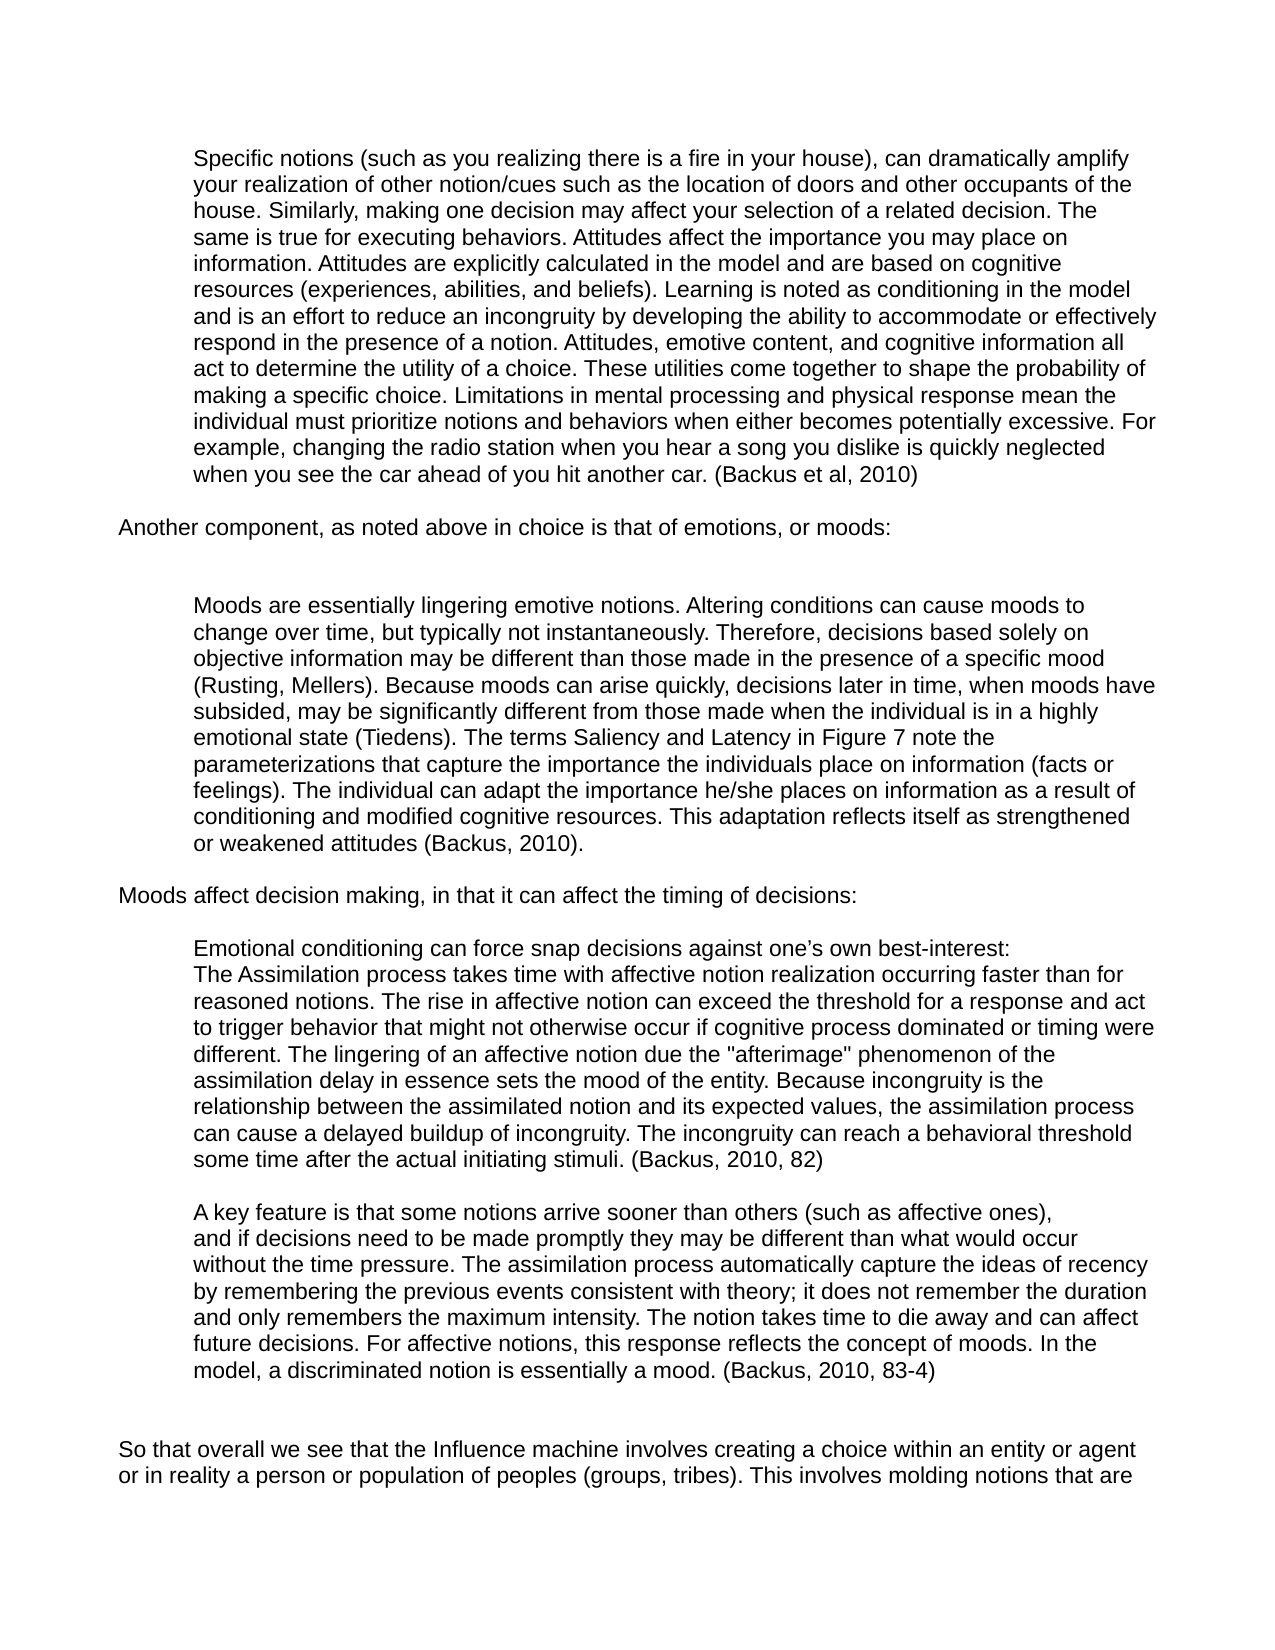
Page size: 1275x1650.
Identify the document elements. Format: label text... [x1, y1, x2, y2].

text Emotional conditioning can force snap decisions against one’s own best-interest: [193, 935, 1157, 961]
text and if decisions need to be made promptly they may be different than what would occur without the time pressure. The assimilation process automatically capture the ideas of recency by remembering the previous events consistent with theory; it does not remember the duration and only remembers the maximum intensity. The notion takes time to die away and can affect future decisions. For affective notions, this response reflects the concept of moods. In the model, a discriminated notion is essentially a mood. (Backus, 2010, 83-4) [193, 1225, 1157, 1383]
text A key feature is that some notions arrive sooner than others (such as affective ones), [193, 1199, 1157, 1225]
text Moods affect decision making, in that it can affect the timing of decisions: [118, 882, 1157, 909]
text Another component, as noted above in choice is that of emotions, or moods: [118, 513, 1157, 540]
text Specific notions (such as you realizing there is a fire in your house), can dramatically amplify your realization of other notion/cues such as the location of doors and other occupants of the house. Similarly, making one decision may affect your selection of a related decision. The same is true for executing behaviors. Attitudes affect the importance you may place on information. Attitudes are explicitly calculated in the model and are based on cognitive resources (experiences, abilities, and beliefs). Learning is noted as conditioning in the model and is an effort to reduce an incongruity by developing the ability to accommodate or effectively respond in the presence of a notion. Attitudes, emotive content, and cognitive information all act to determine the utility of a choice. These utilities come together to shape the probability of making a specific choice. Limitations in mental processing and physical response mean the individual must prioritize notions and behaviors when either becomes potentially excessive. For example, changing the radio station when you hear a song you dislike is quickly neglected when you see the car ahead of you hit another car. (Backus et al, 2010) [193, 144, 1157, 487]
text Moods are essentially lingering emotive notions. Altering conditions can cause moods to change over time, but typically not instantaneously. Therefore, decisions based solely on objective information may be different than those made in the presence of a specific mood (Rusting, Mellers). Because moods can arise quickly, decisions later in time, when moods have subsided, may be significantly different from those made when the individual is in a highly emotional state (Tiedens). The terms Saliency and Latency in Figure 7 note the parameterizations that capture the importance the individuals place on information (facts or feelings). The individual can adapt the importance he/she places on information as a result of conditioning and modified cognitive resources. This adaptation reflects itself as strengthened or weakened attitudes (Backus, 2010). [193, 592, 1157, 856]
text So that overall we see that the Influence machine involves creating a choice within an entity or agent or in reality a person or population of peoples (groups, tribes). This involves molding notions that are [118, 1436, 1157, 1488]
text The Assimilation process takes time with affective notion realization occurring faster than for reasoned notions. The rise in affective notion can exceed the threshold for a response and act to trigger behavior that might not otherwise occur if cognitive process dominated or timing were different. The lingering of an affective notion due the "afterimage" phenomenon of the assimilation delay in essence sets the mood of the entity. Because incongruity is the relationship between the assimilated notion and its expected values, the assimilation process can cause a delayed buildup of incongruity. The incongruity can reach a behavioral threshold some time after the actual initiating stimuli. (Backus, 2010, 82) [193, 961, 1157, 1172]
